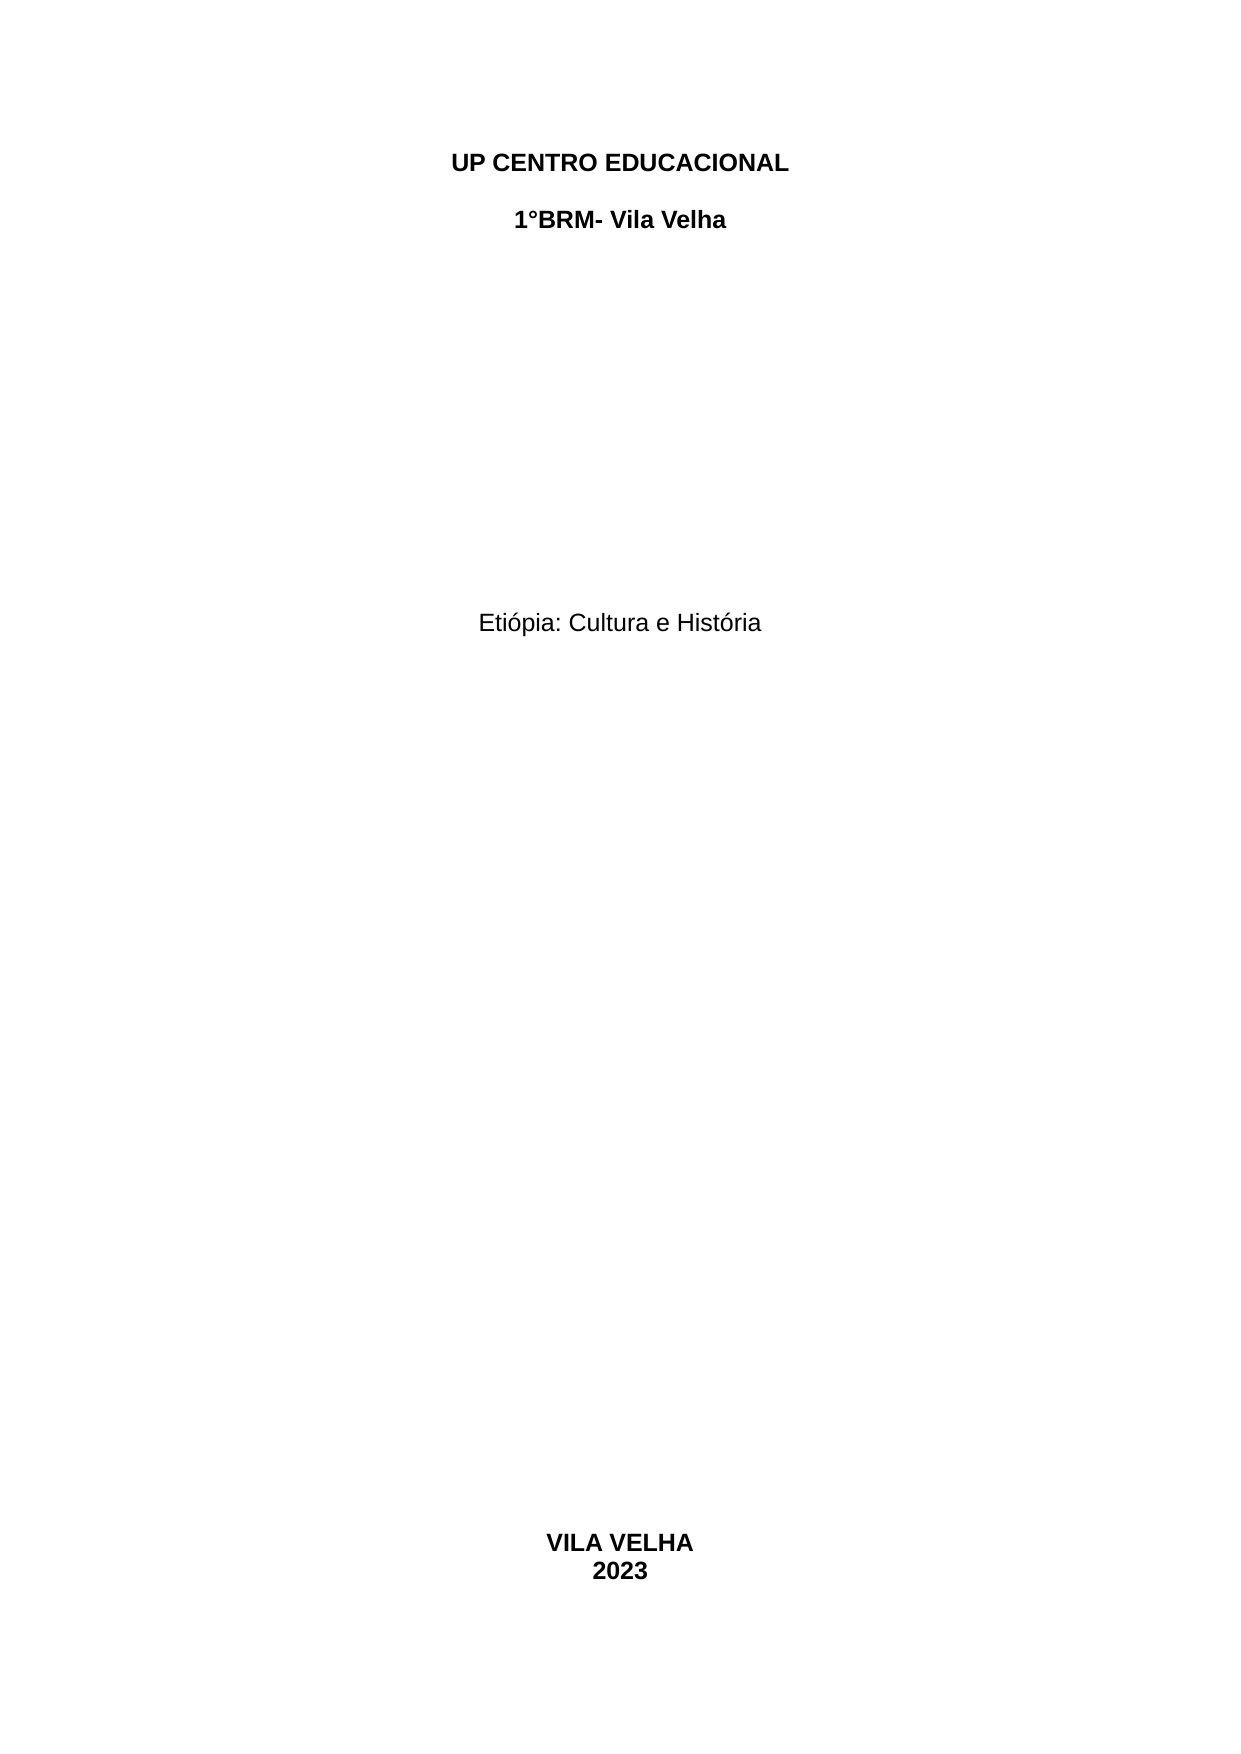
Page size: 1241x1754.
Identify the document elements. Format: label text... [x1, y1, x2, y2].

text Etiópia: Cultura e História [177, 608, 1063, 636]
text 1°BRM- Vila Velha [177, 205, 1063, 234]
text 2023 [177, 1556, 1063, 1585]
text VILA VELHA [177, 1528, 1063, 1556]
text UP CENTRO EDUCACIONAL [177, 148, 1063, 176]
